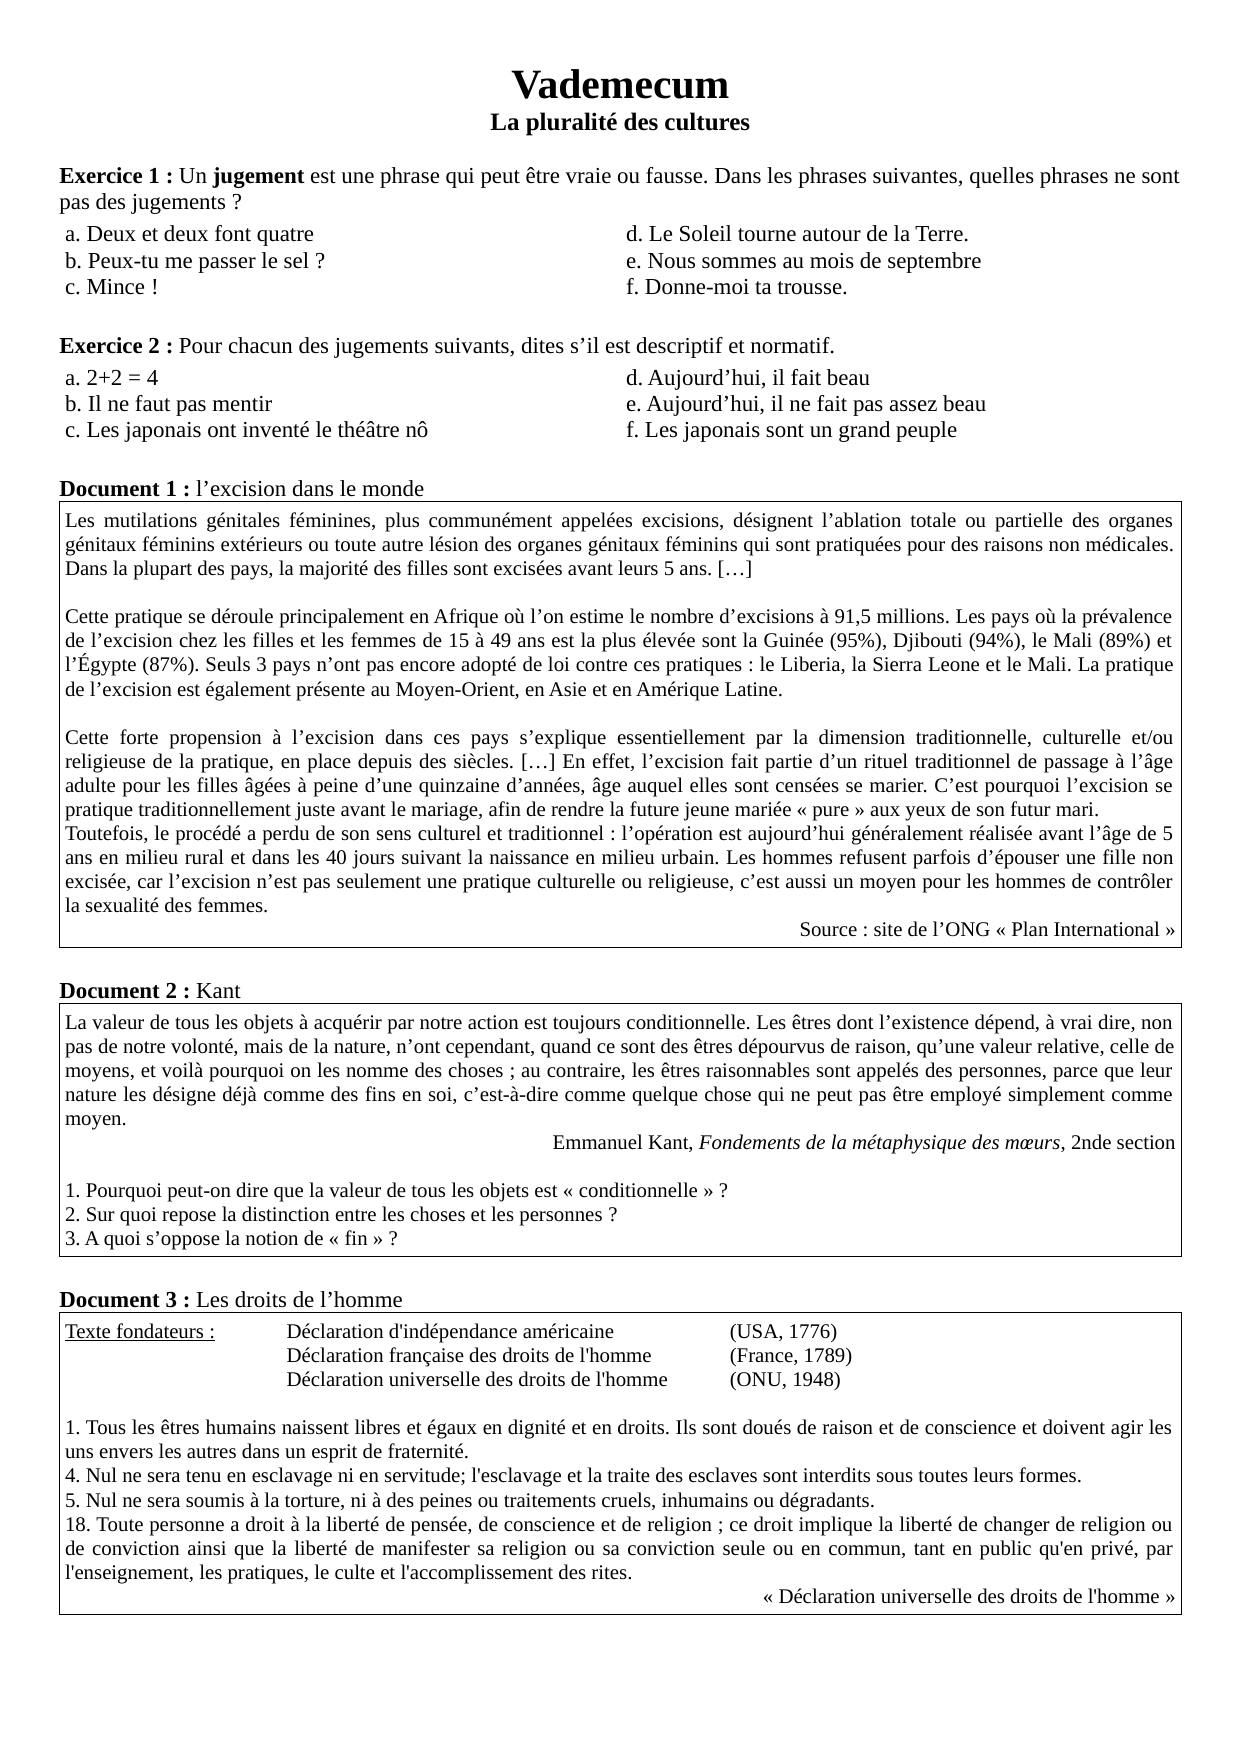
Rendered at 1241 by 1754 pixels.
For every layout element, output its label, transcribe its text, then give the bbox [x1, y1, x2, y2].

table_header d. Aujourd’hui, il fait beau e. Aujourd’hui, il ne fait pas assez beau f. Les japonais sont un grand peuple [620, 358, 1181, 448]
table_header Texte fondateurs : Déclaration d'indépendance américaine (USA, 1776) Déclaration française des droits de l'homme (France, 1789) Déclaration universelle des droits de l'homme (ONU, 1948) 1. Tous les êtres humains naissent libres et égaux en dignité et en droits. Ils sont doués de raison et de conscience et doivent agir les uns envers les autres dans un esprit de fraternité. 4. Nul ne sera tenu en esclavage ni en servitude; l'esclavage et la traite des esclaves sont interdits sous toutes leurs formes. 5. Nul ne sera soumis à la torture, ni à des peines ou traitements cruels, inhumains ou dégradants. 18. Toute personne a droit à la liberté de pensée, de conscience et de religion ; ce droit implique la liberté de changer de religion ou de conviction ainsi que la liberté de manifester sa religion ou sa conviction seule ou en commun, tant en public qu'en privé, par l'enseignement, les pratiques, le culte et l'accomplissement des rites. « Déclaration universelle des droits de l'homme » [60, 1313, 1181, 1613]
text Exercice 2 : Pour chacun des jugements suivants, dites s’il est descriptif et normatif. [59, 332, 1181, 358]
table_header La valeur de tous les objets à acquérir par notre action est toujours conditionnelle. Les êtres dont l’existence dépend, à vrai dire, non pas de notre volonté, mais de la nature, n’ont cependant, quand ce sont des êtres dépourvus de raison, qu’une valeur relative, celle de moyens, et voilà pourquoi on les nomme des choses ; au contraire, les êtres raisonnables sont appelés des personnes, parce que leur nature les désigne déjà comme des fins en soi, c’est-à-dire comme quelque chose qui ne peut pas être employé simplement comme moyen. Emmanuel Kant, Fondements de la métaphysique des mœurs, 2nde section 1. Pourquoi peut-on dire que la valeur de tous les objets est « conditionnelle » ? 2. Sur quoi repose la distinction entre les choses et les personnes ? 3. A quoi s’oppose la notion de « fin » ? [60, 1004, 1181, 1256]
text Document 2 : Kant [59, 977, 1181, 1003]
text Document 1 : l’excision dans le monde [59, 475, 1181, 501]
text La pluralité des cultures [59, 107, 1181, 136]
text Exercice 1 : Un jugement est une phrase qui peut être vraie ou fausse. Dans les phrases suivantes, quelles phrases ne sont pas des jugements ? [59, 162, 1181, 215]
table_header Les mutilations génitales féminines, plus communément appelées excisions, désignent l’ablation totale ou partielle des organes génitaux féminins extérieurs ou toute autre lésion des organes génitaux féminins qui sont pratiquées pour des raisons non médicales. Dans la plupart des pays, la majorité des filles sont excisées avant leurs 5 ans. […] Cette pratique se déroule principalement en Afrique où l’on estime le nombre d’excisions à 91,5 millions. Les pays où la prévalence de l’excision chez les filles et les femmes de 15 à 49 ans est la plus élevée sont la Guinée (95%), Djibouti (94%), le Mali (89%) et l’Égypte (87%). Seuls 3 pays n’ont pas encore adopté de loi contre ces pratiques : le Liberia, la Sierra Leone et le Mali. La pratique de l’excision est également présente au Moyen-Orient, en Asie et en Amérique Latine. Cette forte propension à l’excision dans ces pays s’explique essentiellement par la dimension traditionnelle, culturelle et/ou religieuse de la pratique, en place depuis des siècles. […] En effet, l’excision fait partie d’un rituel traditionnel de passage à l’âge adulte pour les filles âgées à peine d’une quinzaine d’années, âge auquel elles sont censées se marier. C’est pourquoi l’excision se pratique traditionnellement juste avant le mariage, afin de rendre la future jeune mariée « pure » aux yeux de son futur mari. Toutefois, le procédé a perdu de son sens culturel et traditionnel : l’opération est aujourd’hui généralement réalisée avant l’âge de 5 ans en milieu rural et dans les 40 jours suivant la naissance en milieu urbain. Les hommes refusent parfois d’épouser une fille non excisée, car l’excision n’est pas seulement une pratique culturelle ou religieuse, c’est aussi un moyen pour les hommes de contrôler la sexualité des femmes. Source : site de l’ONG « Plan International » [60, 502, 1181, 947]
text Vademecum [59, 59, 1181, 107]
text Document 3 : Les droits de l’homme [59, 1286, 1181, 1312]
table_header a. Deux et deux font quatre b. Peux-tu me passer le sel ? c. Mince ! [59, 215, 620, 305]
table_header d. Le Soleil tourne autour de la Terre. e. Nous sommes au mois de septembre f. Donne-moi ta trousse. [620, 215, 1181, 305]
table_header a. 2+2 = 4 b. Il ne faut pas mentir c. Les japonais ont inventé le théâtre nô [59, 358, 620, 448]
